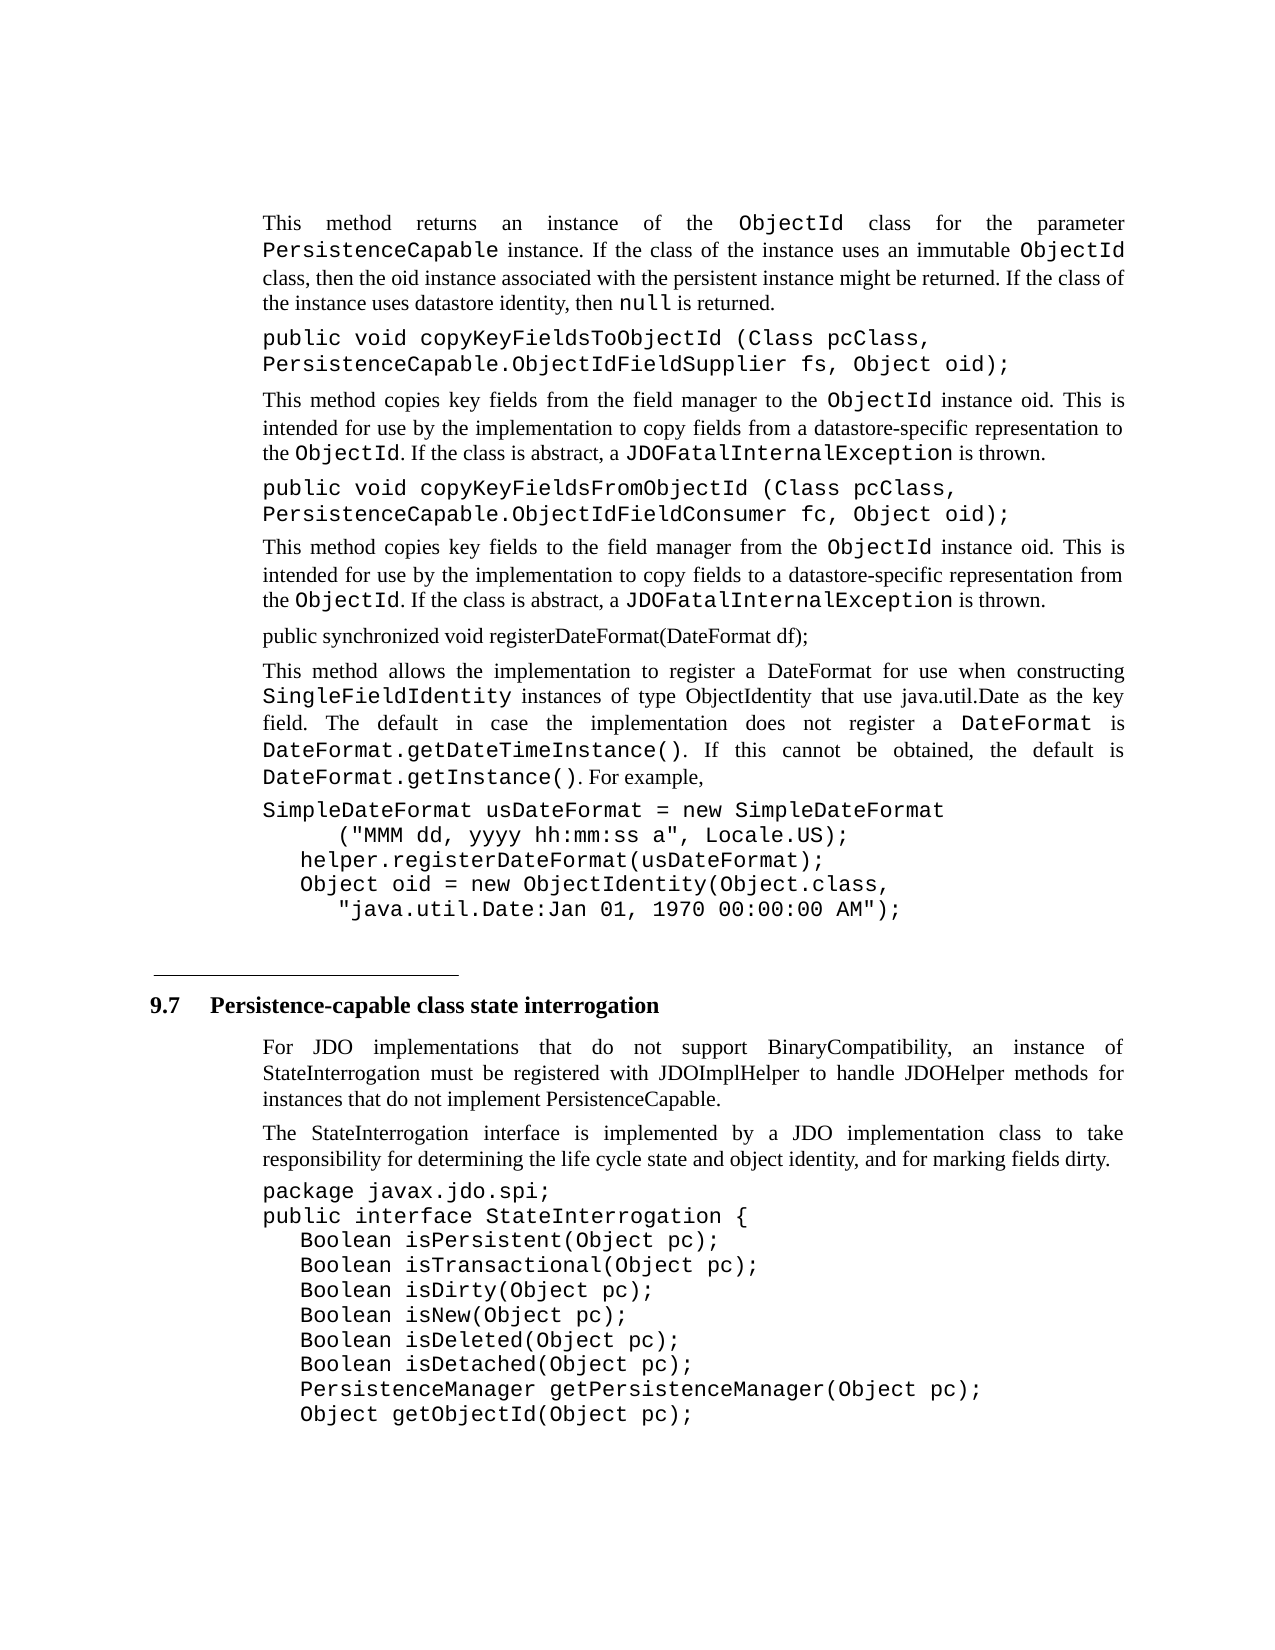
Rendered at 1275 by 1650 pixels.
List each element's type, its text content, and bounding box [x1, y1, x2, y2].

subtitle Persistence-capable class state interrogation [150, 991, 1125, 1018]
text Boolean isNew(Object pc); [262, 1304, 1125, 1329]
text SimpleDateFormat usDateFormat = new SimpleDateFormat [262, 799, 1125, 824]
text The StateInterrogation interface is implemented by a JDO implementation class to take responsibility for determining the life cycle state and object identity, and for marking fields dirty. [262, 1119, 1125, 1172]
text This method returns an instance of the ObjectId class for the parameter PersistenceCapable instance. If the class of the instance uses an immutable ObjectId class, then the oid instance associated with the persistent instance might be returned. If the class of the instance uses datastore identity, then null is returned. [262, 210, 1125, 317]
text Object oid = new ObjectIdentity(Object.class, [262, 874, 1125, 898]
text public interface StateInterrogation { [262, 1205, 1125, 1229]
text Boolean isPersistent(Object pc); [262, 1229, 1125, 1254]
text "java.util.Date:Jan 01, 1970 00:00:00 AM"); [262, 898, 1125, 923]
text A9.6.9 [public void copyKeyFieldsFromObjectId (Class pcClass, PersistenceCapable.ObjectIdFieldConsumer fc, Object oid); [262, 475, 1125, 528]
text Boolean isTransactional(Object pc); [262, 1254, 1125, 1279]
text public synchronized void registerDateFormat(DateFormat df); [262, 623, 1125, 649]
text helper.registerDateFormat(usDateFormat); [262, 849, 1125, 874]
text Boolean isDirty(Object pc); [262, 1279, 1125, 1304]
text PersistenceManager getPersistenceManager(Object pc); [262, 1378, 1125, 1403]
text Object getObjectId(Object pc); [262, 1403, 1125, 1428]
text This method copies key fields from the field manager to the ObjectId instance oid.] This is intended for use by the implementation to copy fields from a datastore-specific representation to the ObjectId. A9.6.8 [If the class is abstract, a JDOFatalInternalException is thrown.] [262, 387, 1125, 467]
text Boolean isDetached(Object pc); [262, 1353, 1125, 1378]
text This method allows the implementation to register a DateFormat for use when constructing SingleFieldIdentity instances of type ObjectIdentity that use java.util.Date as the key field. The default in case the implementation does not register a DateFormat is DateFormat.getDateTimeInstance(). If this cannot be obtained, the default is DateFormat.getInstance(). For example, [262, 657, 1125, 791]
text package javax.jdo.spi; [262, 1180, 1125, 1205]
text Boolean isDeleted(Object pc); [262, 1329, 1125, 1353]
text ("MMM dd, yyyy hh:mm:ss a", Locale.US); [262, 824, 1125, 849]
text This method copies key fields to the field manager from the ObjectId instance oid.] This is intended for use by the implementation to copy fields to a datastore-specific representation from the ObjectId. A9.6.10 [If the class is abstract, a JDOFatalInternalException is thrown.] [262, 534, 1125, 614]
text A9.6.7 [public void copyKeyFieldsToObjectId (Class pcClass, PersistenceCapable.ObjectIdFieldSupplier fs, Object oid); [262, 325, 1125, 378]
text For JDO implementations that do not support BinaryCompatibility, an instance of StateInterrogation must be registered with JDOImplHelper to handle JDOHelper methods for instances that do not implement PersistenceCapable. [262, 1033, 1125, 1111]
